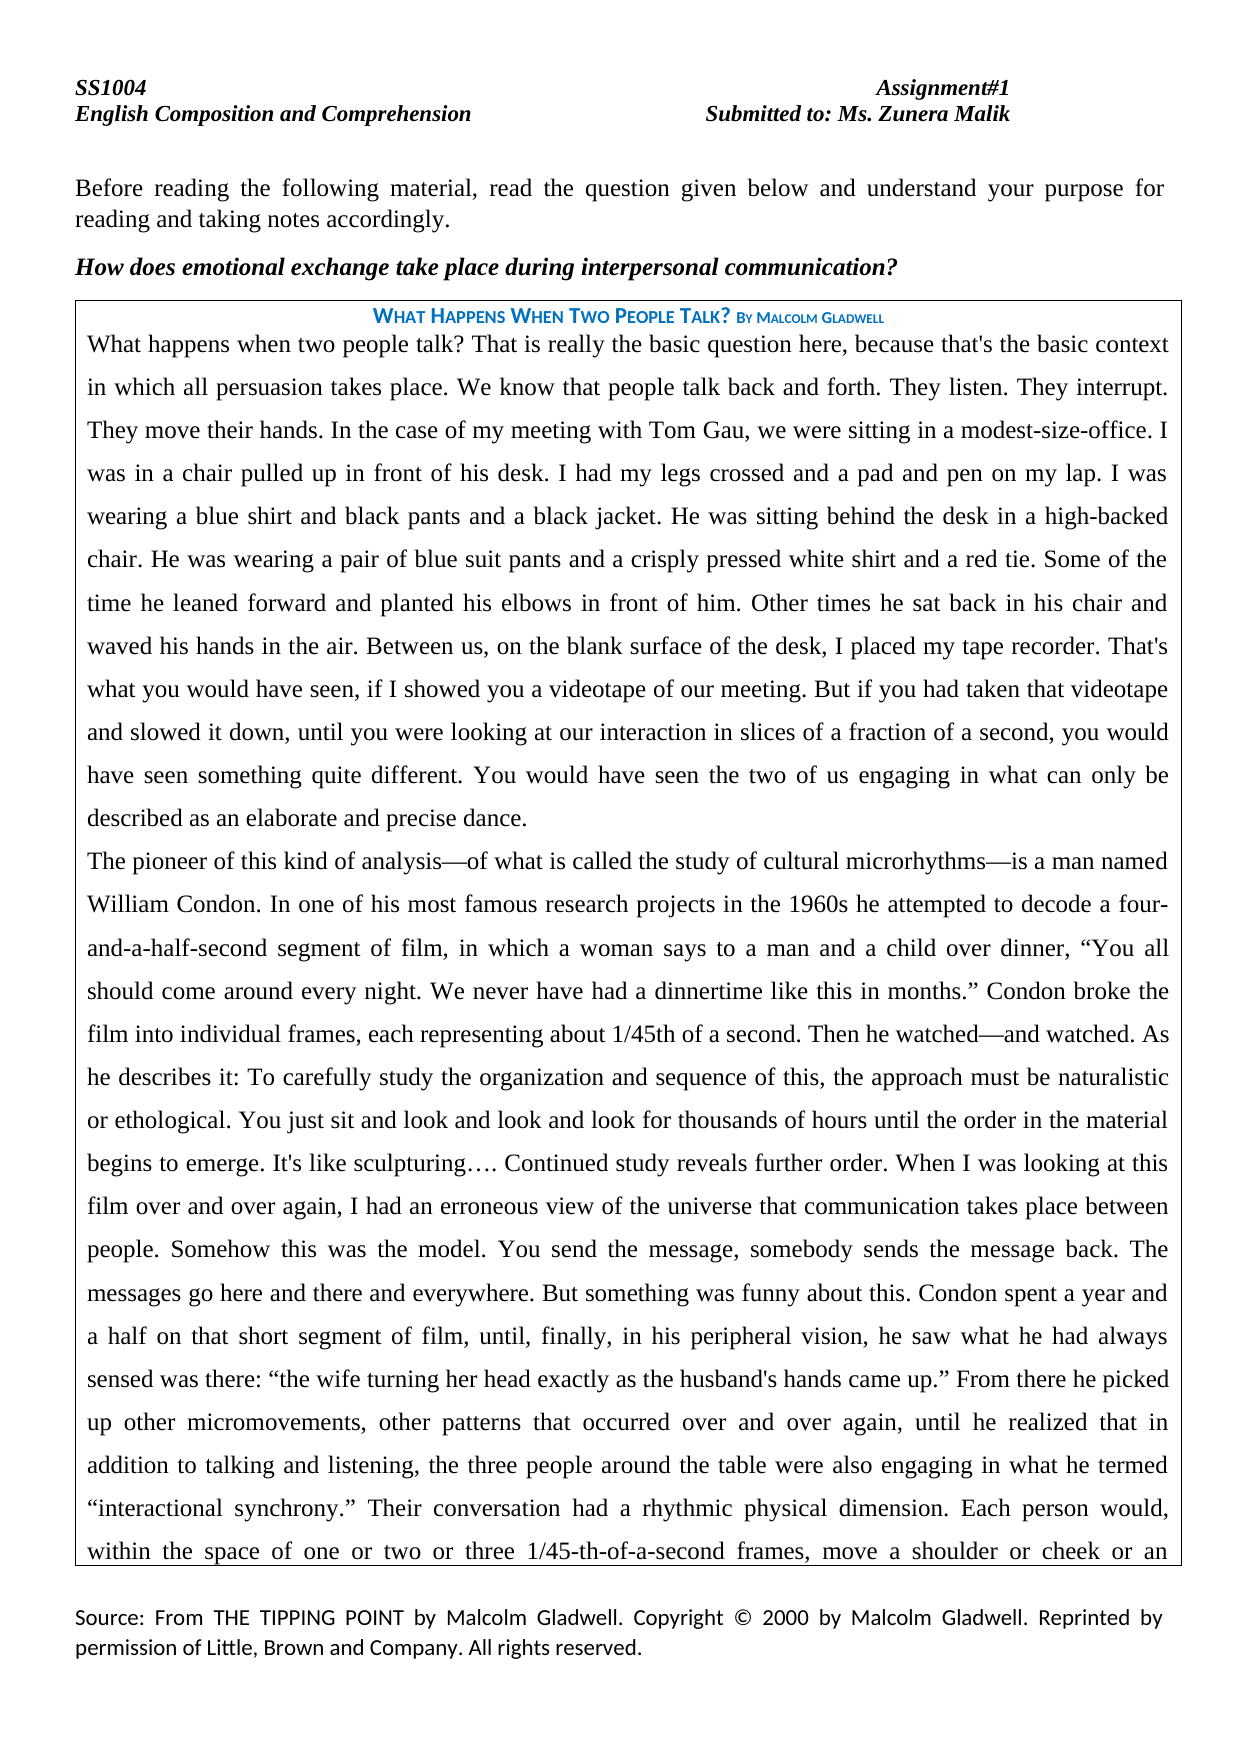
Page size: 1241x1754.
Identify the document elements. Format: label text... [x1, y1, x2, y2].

table_header What Happens When Two People Talk? By Malcolm Gladwell What happens when two people talk? That is really the basic question here, because that's the basic context in which all persuasion takes place. We know that people talk back and forth. They listen. They interrupt. They move their hands. In the case of my meeting with Tom Gau, we were sitting in a modest-size-office. I was in a chair pulled up in front of his desk. I had my legs crossed and a pad and pen on my lap. I was wearing a blue shirt and black pants and a black jacket. He was sitting behind the desk in a high-backed chair. He was wearing a pair of blue suit pants and a crisply pressed white shirt and a red tie. Some of the time he leaned forward and planted his elbows in front of him. Other times he sat back in his chair and waved his hands in the air. Between us, on the blank surface of the desk, I placed my tape recorder. That's what you would have seen, if I showed you a videotape of our meeting. But if you had taken that videotape and slowed it down, until you were looking at our interaction in slices of a fraction of a second, you would have seen something quite different. You would have seen the two of us engaging in what can only be described as an elaborate and precise dance. The pioneer of this kind of analysis—of what is called the study of cultural microrhythms—is a man named William Condon. In one of his most famous research projects in the 1960s he attempted to decode a four-and-a-half-second segment of film, in which a woman says to a man and a child over dinner, “You all should come around every night. We never have had a dinnertime like this in months.” Condon broke the film into individual frames, each representing about 1/45th of a second. Then he watched—and watched. As he describes it: To carefully study the organization and sequence of this, the approach must be naturalistic or ethological. You just sit and look and look and look for thousands of hours until the order in the material begins to emerge. It's like sculpturing…. Continued study reveals further order. When I was looking at this film over and over again, I had an erroneous view of the universe that communication takes place between people. Somehow this was the model. You send the message, somebody sends the message back. The messages go here and there and everywhere. But something was funny about this. Condon spent a year and a half on that short segment of film, until, finally, in his peripheral vision, he saw what he had always sensed was there: “the wife turning her head exactly as the husband's hands came up.” From there he picked up other micromovements, other patterns that occurred over and over again, until he realized that in addition to talking and listening, the three people around the table were also engaging in what he termed “interactional synchrony.” Their conversation had a rhythmic physical dimension. Each person would, within the space of one or two or three 1/45-th-of-a-second frames, move a shoulder or cheek or an [76, 301, 1181, 1565]
text Before reading the following material, read the question given below and understand your purpose for reading and taking notes accordingly. [75, 173, 1165, 233]
text How does emotional exchange take place during interpersonal communication? [75, 252, 1165, 281]
